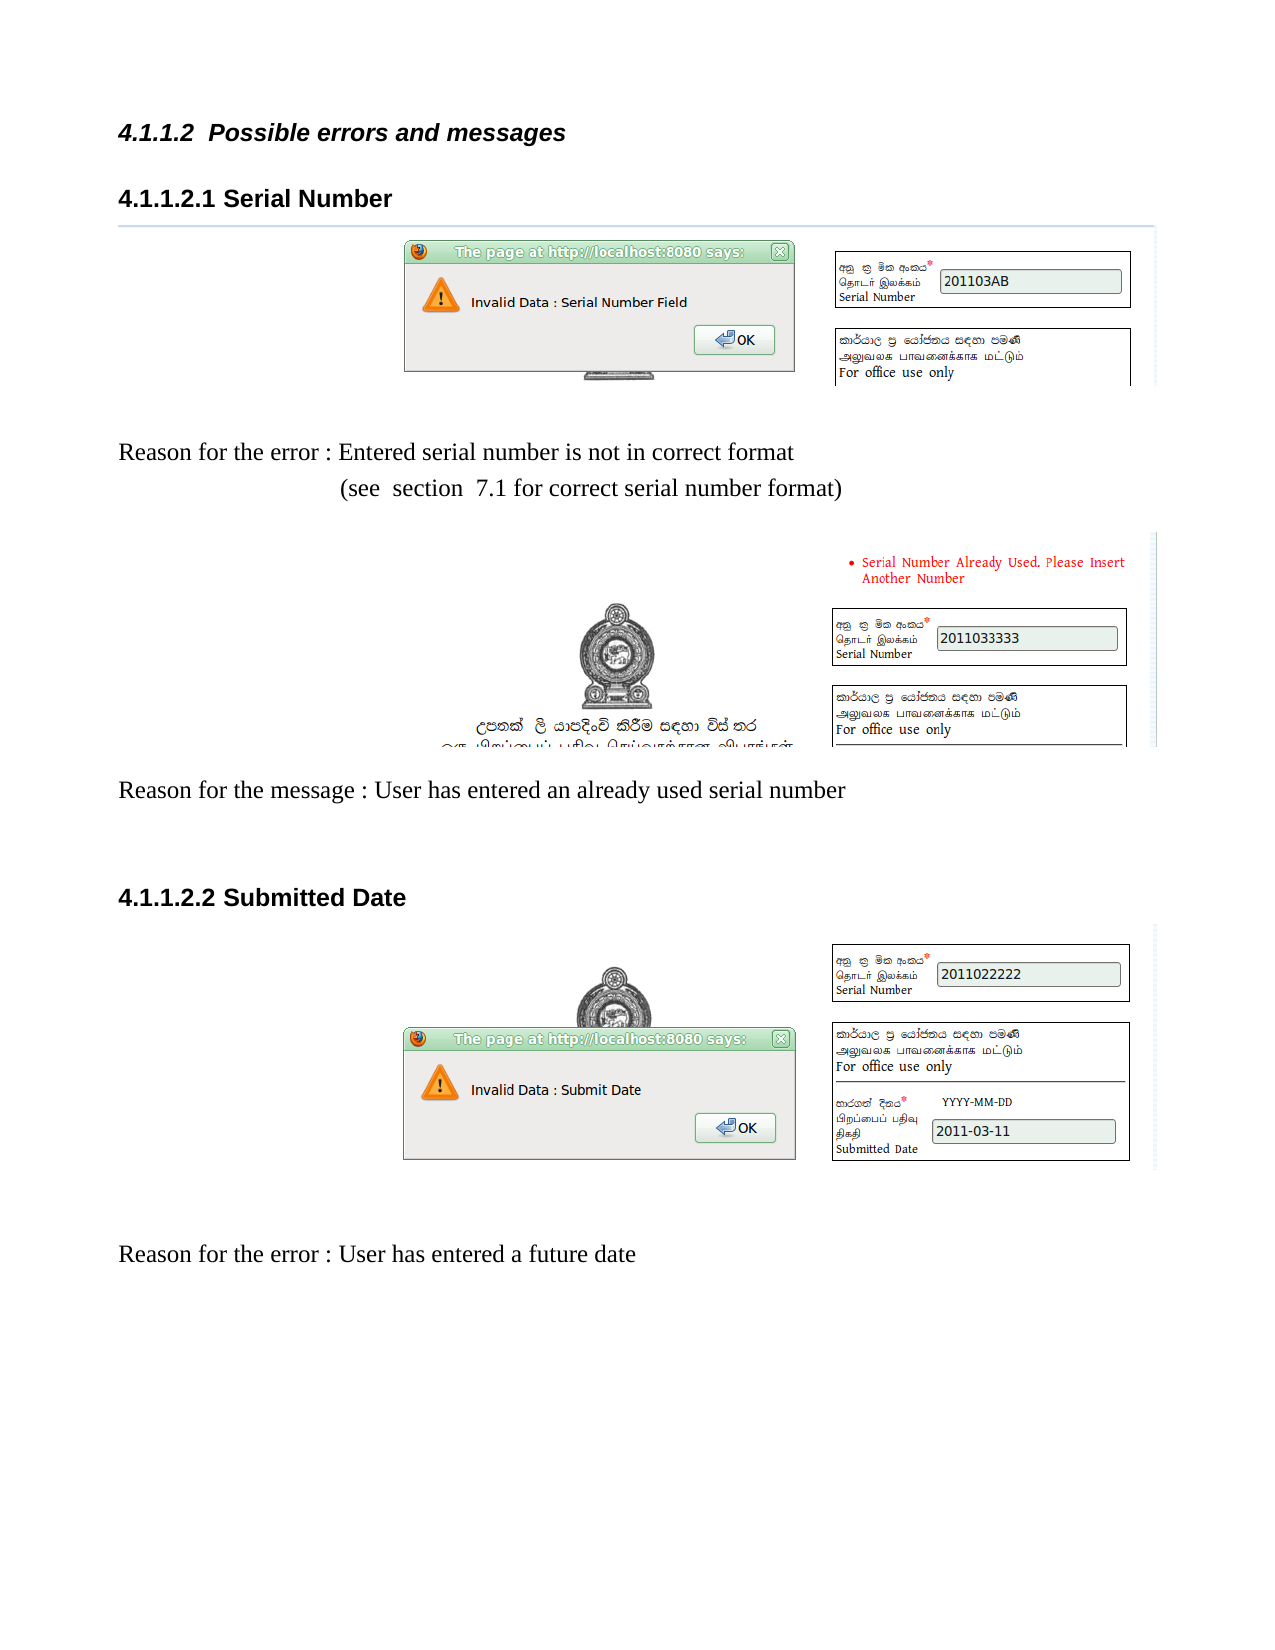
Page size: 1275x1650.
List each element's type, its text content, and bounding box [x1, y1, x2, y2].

subtitle Possible errors and messages [118, 118, 1157, 147]
subtitle Submitted Date [118, 883, 1157, 912]
text (see section 7.1 for correct serial number format) [118, 466, 1157, 504]
text Reason for the error : Entered serial number is not in correct format [118, 437, 1157, 466]
picture [118, 532, 1157, 747]
picture [118, 225, 1157, 386]
subtitle Serial Number [118, 184, 1157, 213]
text Reason for the message : User has entered an already used serial number [118, 775, 1157, 804]
picture [118, 924, 1157, 1170]
text Reason for the error : User has entered a future date [118, 1239, 1157, 1268]
